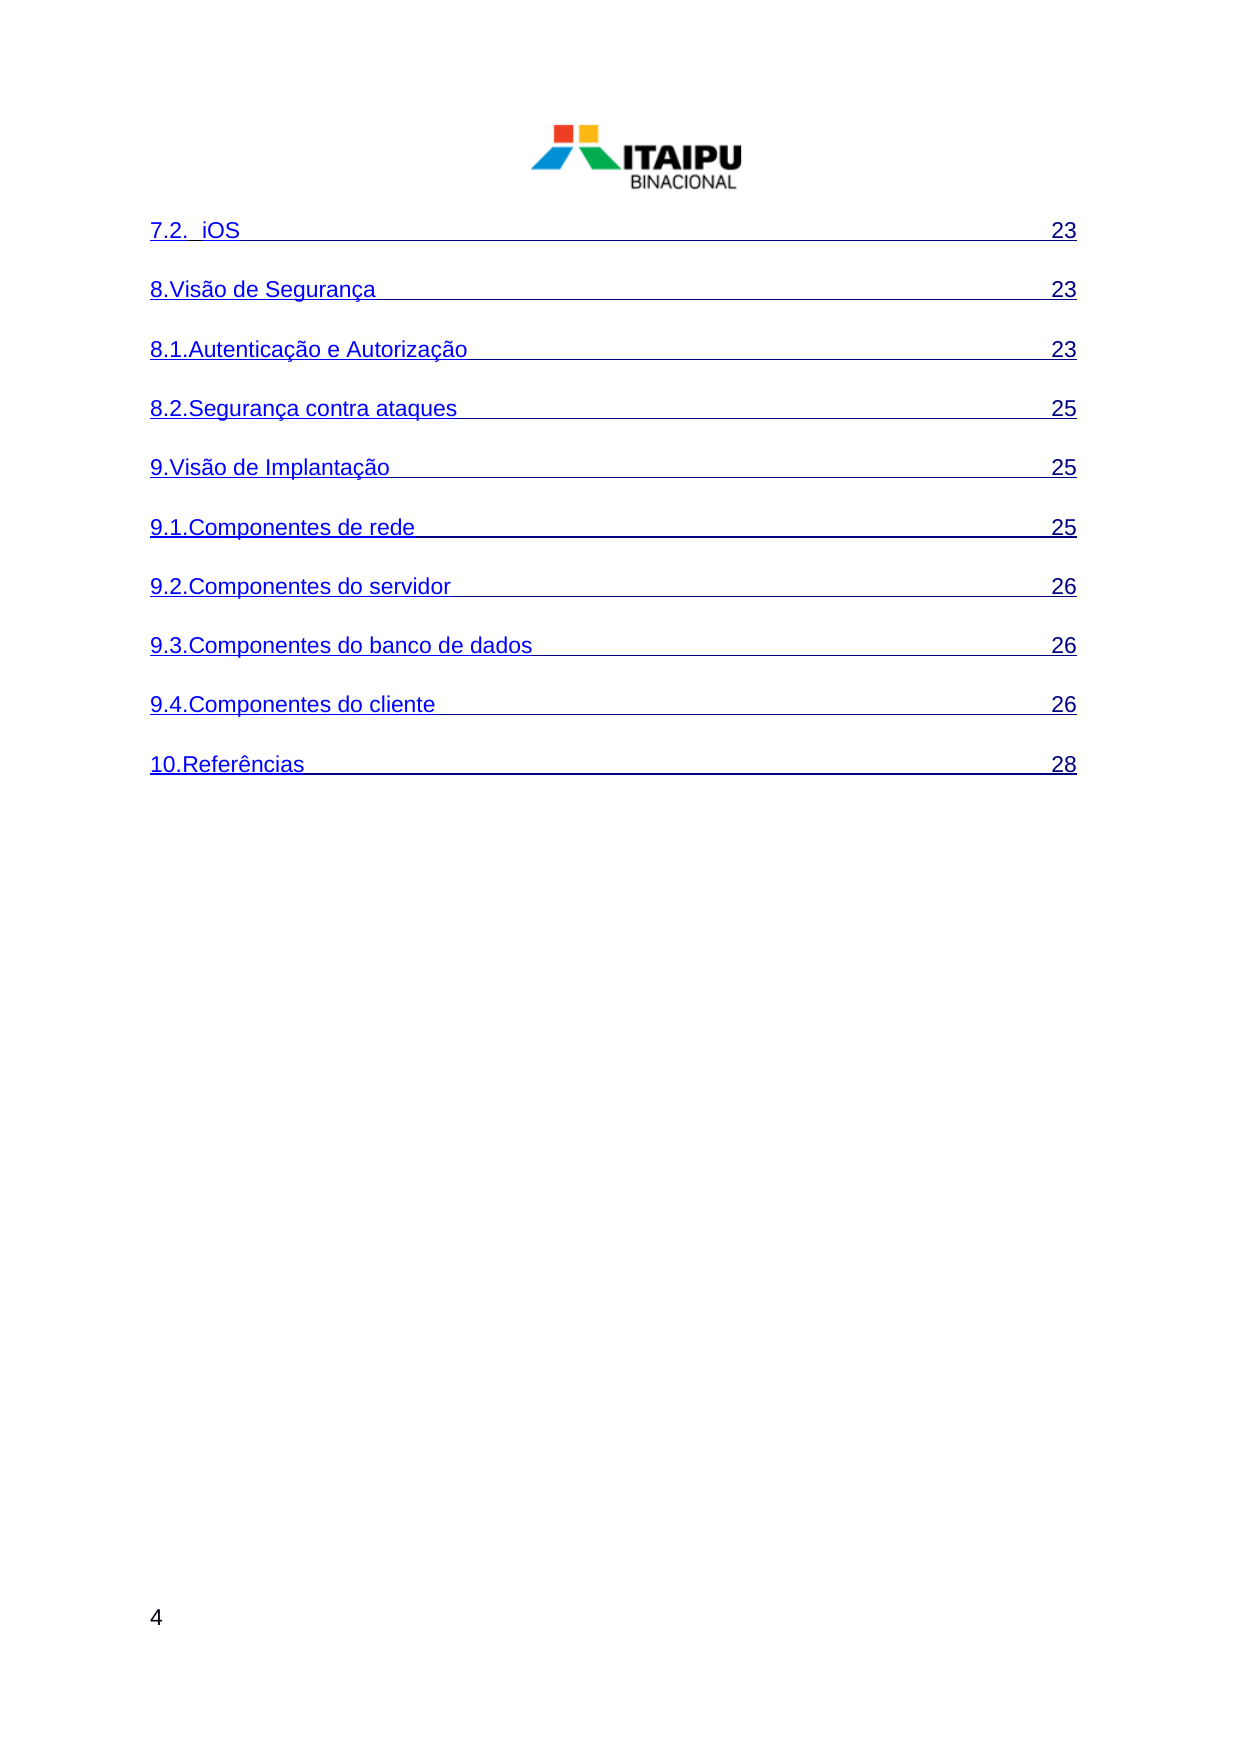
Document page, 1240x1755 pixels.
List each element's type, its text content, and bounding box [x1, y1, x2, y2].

text 8. Visão de Segurança 23 [150, 276, 1077, 299]
text 9.1. Componentes de rede 25 [150, 513, 1077, 536]
text 7.2. iOS 23 [150, 216, 1077, 240]
text [150, 300, 1077, 304]
text 10. Referências 28 [150, 750, 1077, 773]
text 9.4. Componentes do cliente 26 [150, 691, 1077, 714]
text 9.2. Componentes do servidor 26 [150, 572, 1077, 596]
text 8.2. Segurança contra ataques 25 [150, 394, 1077, 418]
text 9.3. Componentes do banco de dados 26 [150, 631, 1077, 655]
text 9. Visão de Implantação 25 [150, 453, 1077, 477]
text 8.1. Autenticação e Autorização 23 [150, 335, 1077, 359]
